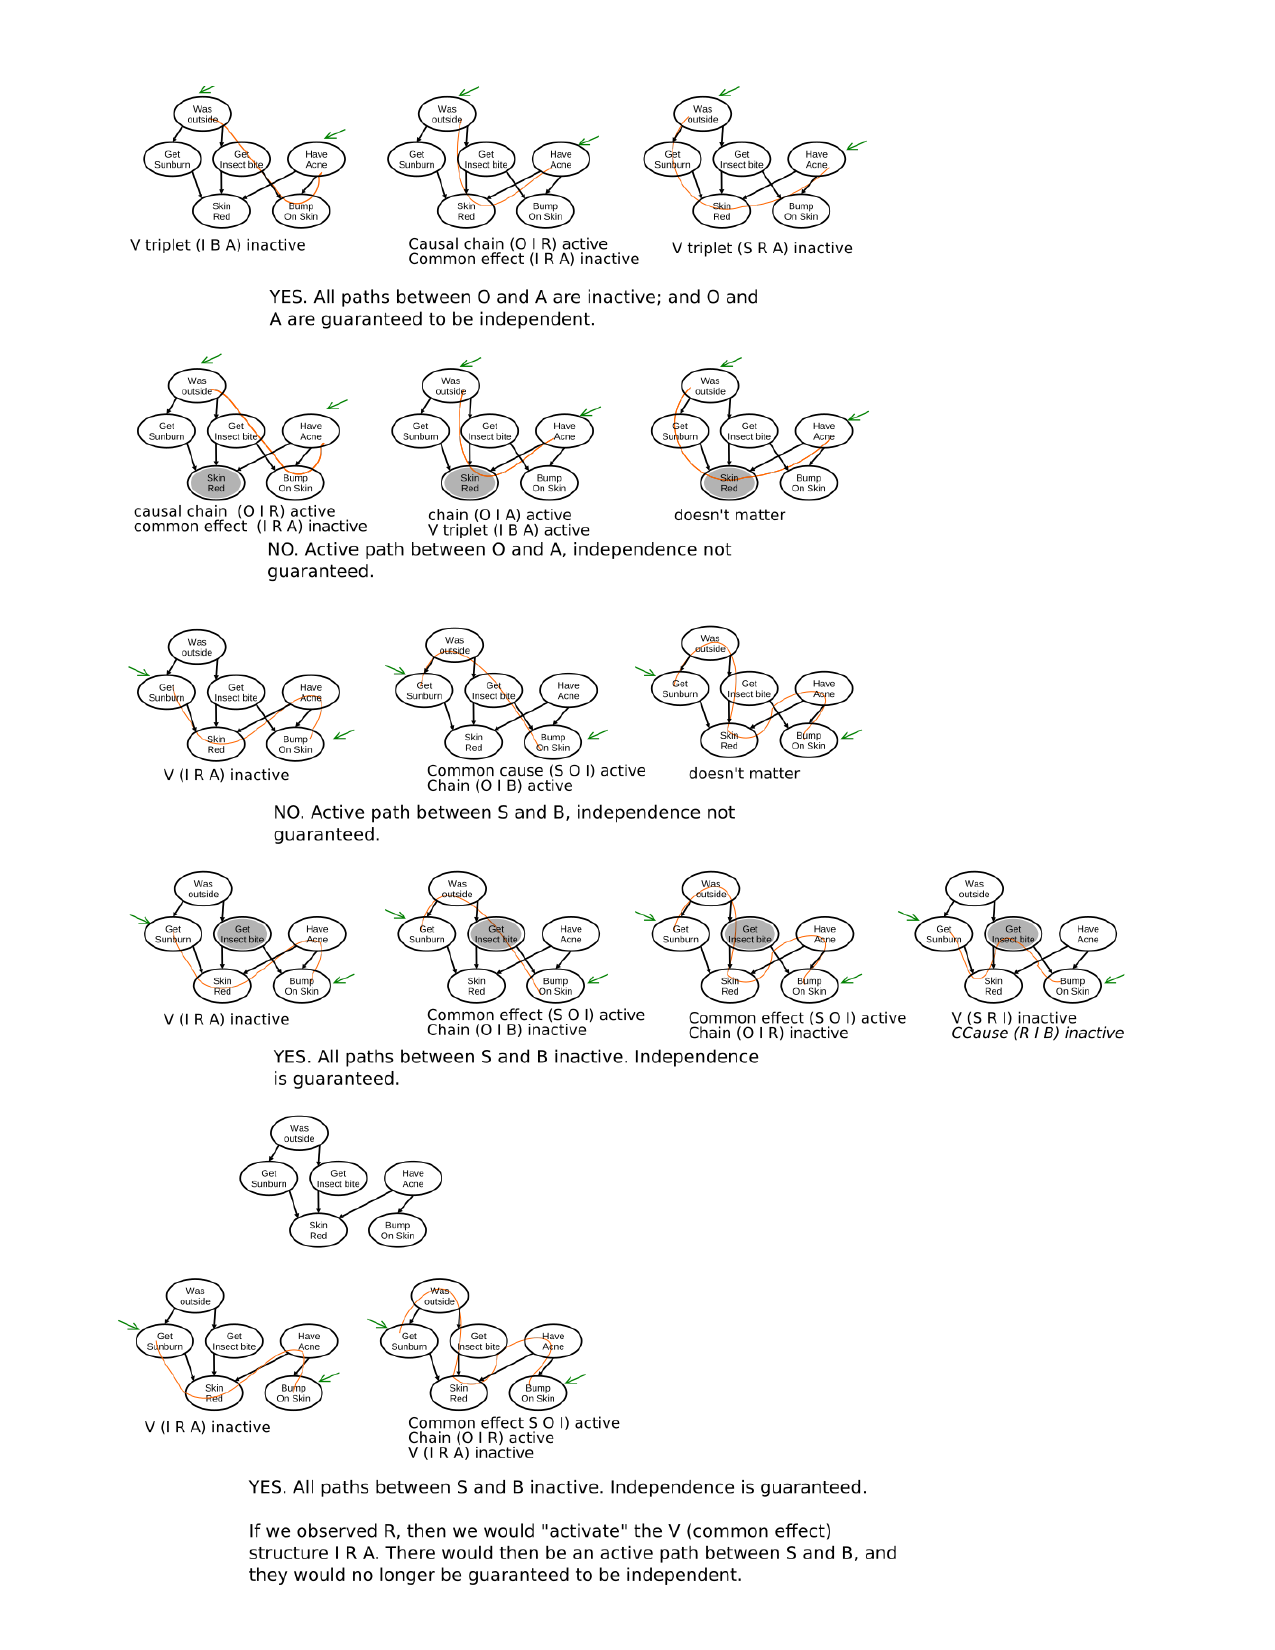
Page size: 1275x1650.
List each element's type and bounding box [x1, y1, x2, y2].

picture [118, 86, 1125, 1586]
